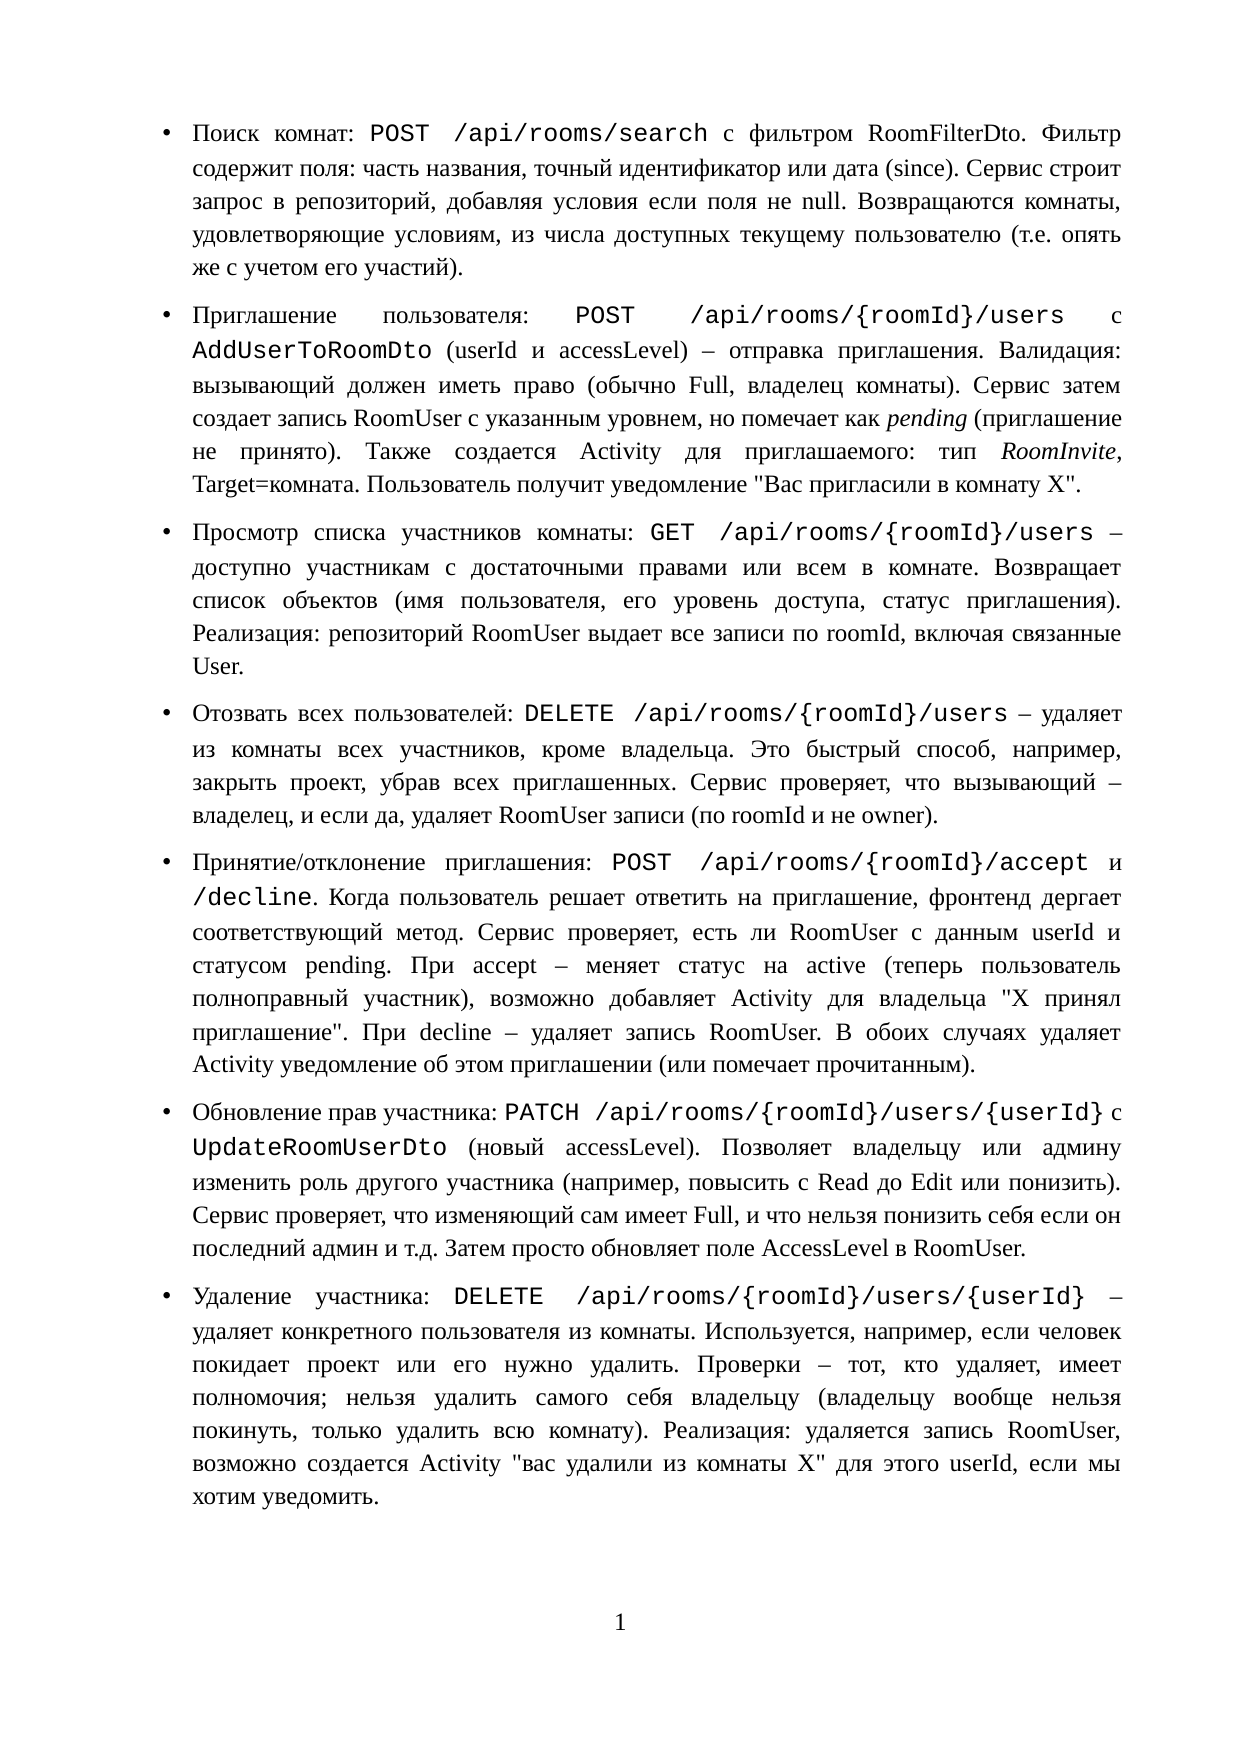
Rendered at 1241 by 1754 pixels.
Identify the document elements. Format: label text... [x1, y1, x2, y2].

list Приглашение пользователя: POST /api/rooms/{roomId}/users с AddUserToRoomDto (userId и accessLevel) – отправка приглашения. Валидация: вызывающий должен иметь право (обычно Full, владелец комнаты). Сервис затем создает запись RoomUser с указанным уровнем, но помечает как pending (приглашение не принято). Также создается Activity для приглашаемого: тип RoomInvite, Target=комната. Пользователь получит уведомление "Вас пригласили в комнату X". [162, 300, 1122, 498]
list Поиск комнат: POST /api/rooms/search с фильтром RoomFilterDto. Фильтр содержит поля: часть названия, точный идентификатор или дата (since). Сервис строит запрос в репозиторий, добавляя условия если поля не null. Возвращаются комнаты, удовлетворяющие условиям, из числа доступных текущему пользователю (т.е. опять же с учетом его участий). [162, 118, 1122, 281]
list Обновление прав участника: PATCH /api/rooms/{roomId}/users/{userId} с UpdateRoomUserDto (новый accessLevel). Позволяет владельцу или админу изменить роль другого участника (например, повысить с Read до Edit или понизить). Сервис проверяет, что изменяющий сам имеет Full, и что нельзя понизить себя если он последний админ и т.д. Затем просто обновляет поле AccessLevel в RoomUser. [162, 1097, 1122, 1262]
list Принятие/отклонение приглашения: POST /api/rooms/{roomId}/accept и /decline. Когда пользователь решает ответить на приглашение, фронтенд дергает соответствующий метод. Сервис проверяет, есть ли RoomUser с данным userId и статусом pending. При accept – меняет статус на active (теперь пользователь полноправный участник), возможно добавляет Activity для владельца "X принял приглашение". При decline – удаляет запись RoomUser. В обоих случаях удаляет Activity уведомление об этом приглашении (или помечает прочитанным). [162, 847, 1122, 1078]
list Просмотр списка участников комнаты: GET /api/rooms/{roomId}/users – доступно участникам с достаточными правами или всем в комнате. Возвращает список объектов (имя пользователя, его уровень доступа, статус приглашения). Реализация: репозиторий RoomUser выдает все записи по roomId, включая связанные User. [162, 517, 1122, 680]
list Удаление участника: DELETE /api/rooms/{roomId}/users/{userId} – удаляет конкретного пользователя из комнаты. Используется, например, если человек покидает проект или его нужно удалить. Проверки – тот, кто удаляет, имеет полномочия; нельзя удалить самого себя владельцу (владельцу вообще нельзя покинуть, только удалить всю комнату). Реализация: удаляется запись RoomUser, возможно создается Activity "вас удалили из комнаты X" для этого userId, если мы хотим уведомить. [162, 1281, 1122, 1510]
list Отозвать всех пользователей: DELETE /api/rooms/{roomId}/users – удаляет из комнаты всех участников, кроме владельца. Это быстрый способ, например, закрыть проект, убрав всех приглашенных. Сервис проверяет, что вызывающий – владелец, и если да, удаляет RoomUser записи (по roomId и не owner). [162, 698, 1122, 828]
